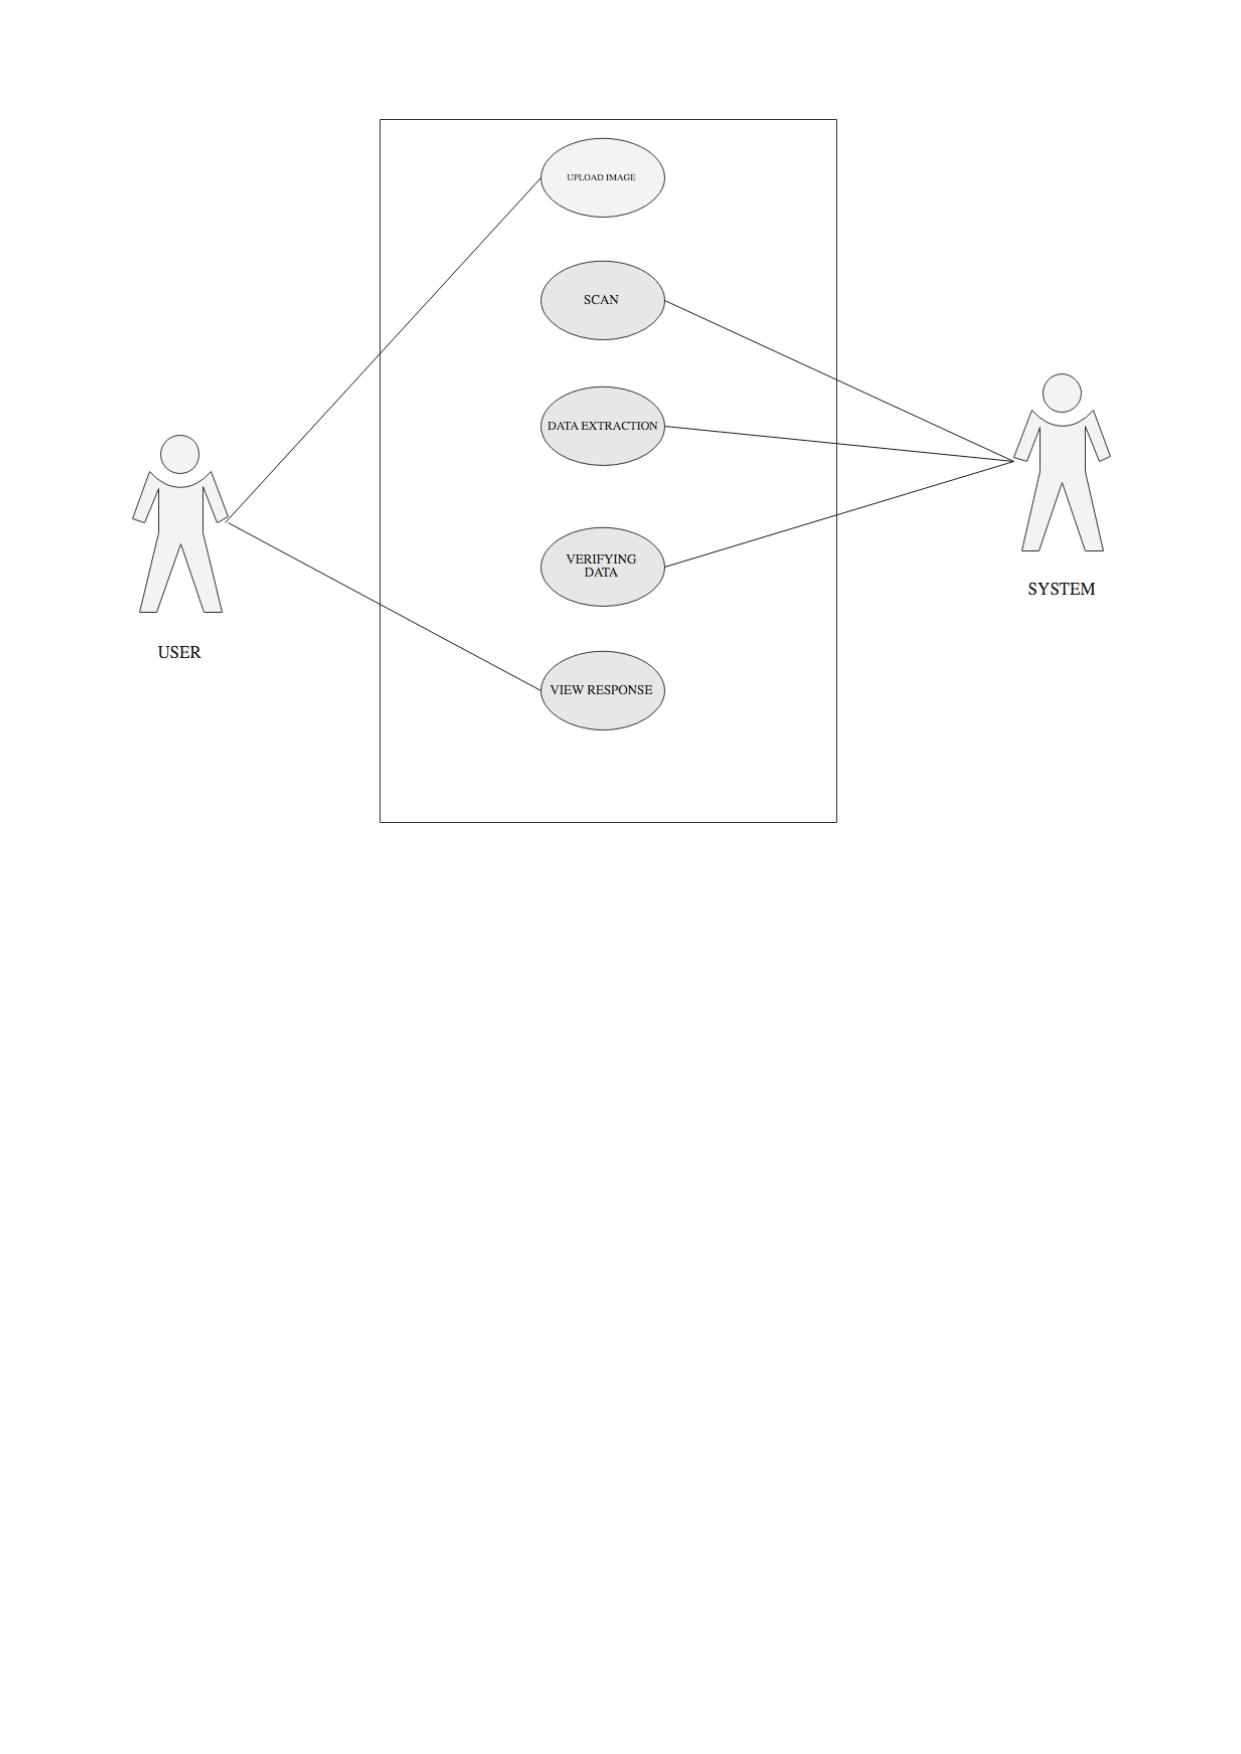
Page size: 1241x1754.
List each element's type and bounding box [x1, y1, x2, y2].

picture [118, 118, 1123, 823]
